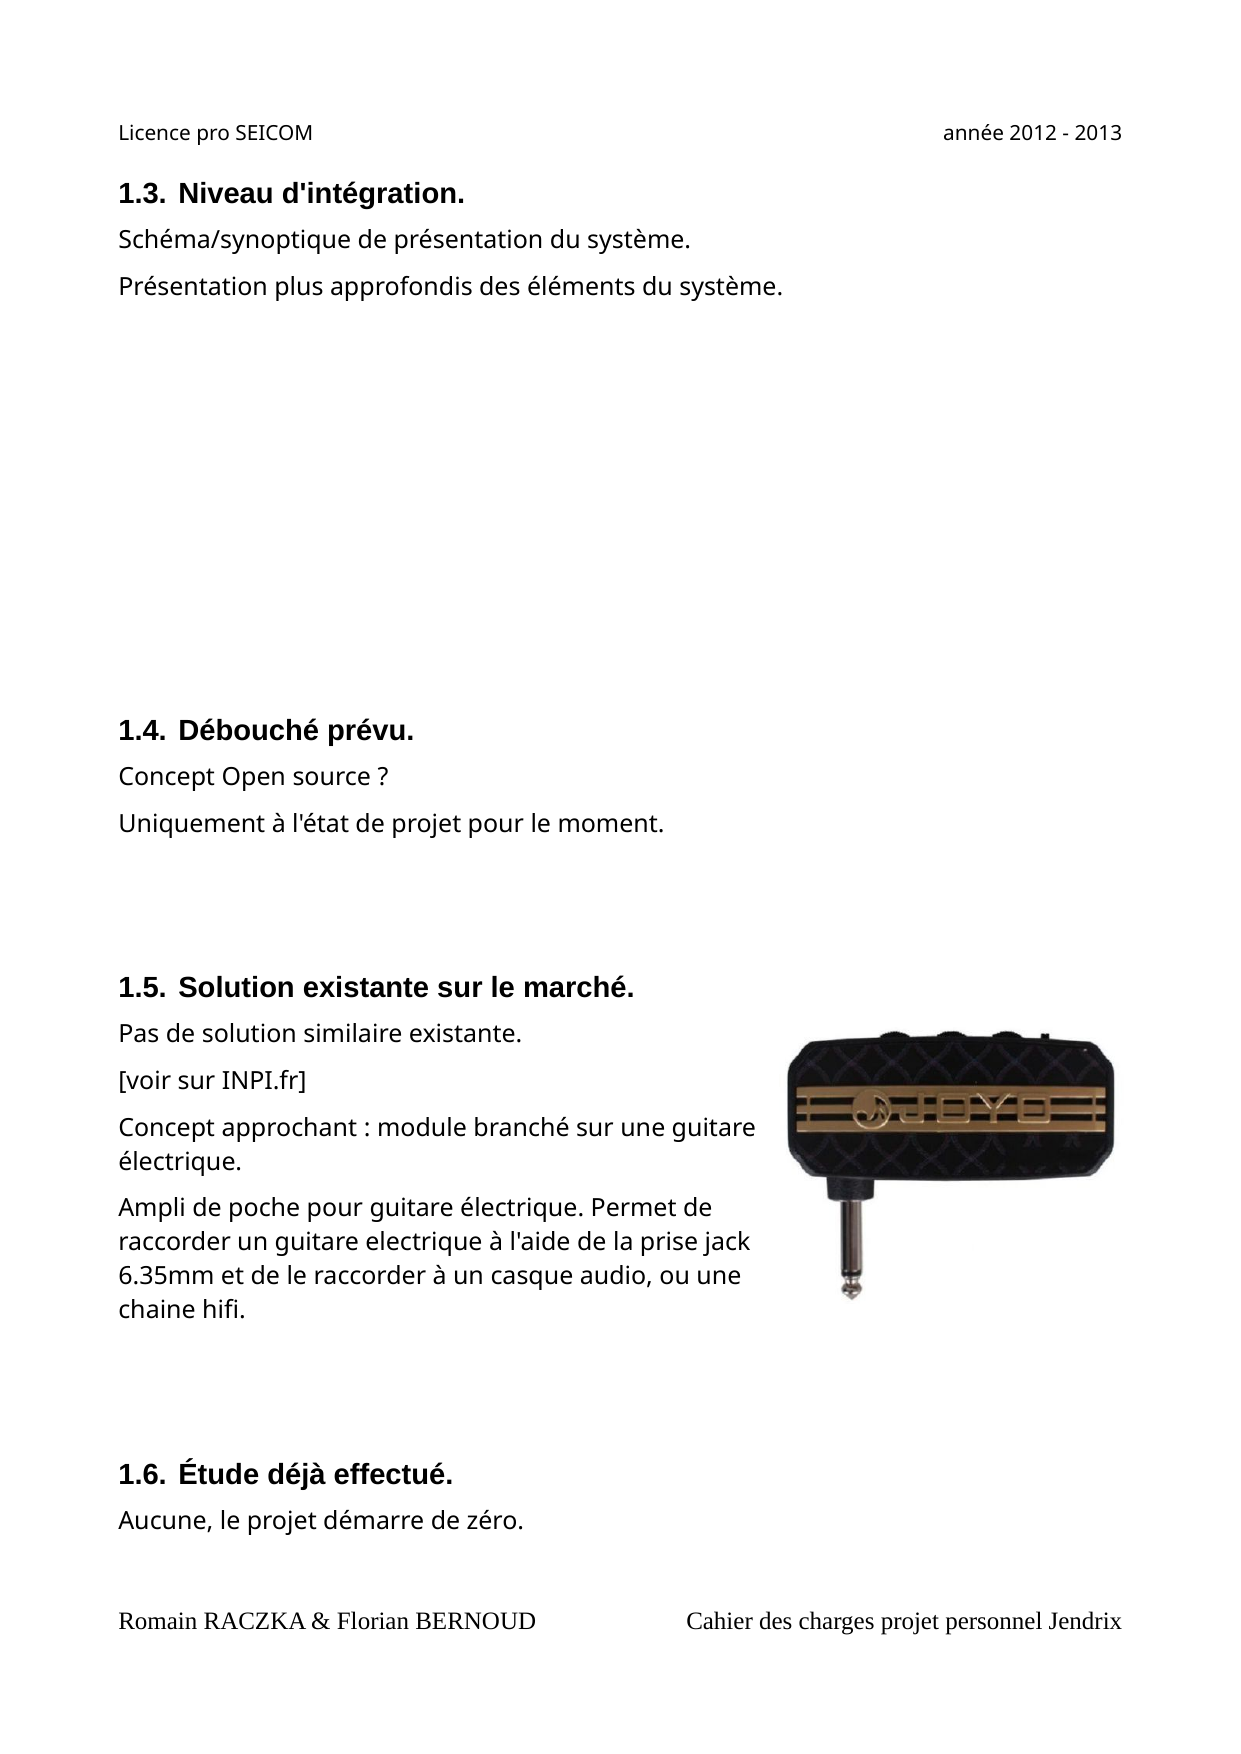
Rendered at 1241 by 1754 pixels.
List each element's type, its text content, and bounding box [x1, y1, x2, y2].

text Ampli de poche pour guitare électrique. Permet de raccorder un guitare electrique à l'aide de la prise jack 6.35mm et de le raccorder à un casque audio, ou une chaine hifi. [118, 1190, 1122, 1326]
subtitle Étude déjà effectué. [118, 1457, 1122, 1490]
text Uniquement à l'état de projet pour le moment. [118, 805, 1122, 839]
text Schéma/synoptique de présentation du système. [118, 222, 1122, 256]
subtitle Débouché prévu. [118, 713, 1122, 746]
text Aucune, le projet démarre de zéro. [118, 1503, 1122, 1537]
text Concept approchant : module branché sur une guitare électrique. [118, 1109, 774, 1177]
text Présentation plus approfondis des éléments du système. [118, 269, 1122, 303]
text Pas de solution similaire existante. [118, 1016, 1122, 1050]
text [voir sur INPI.fr] [118, 1063, 774, 1097]
picture [774, 1027, 1125, 1306]
subtitle Solution existante sur le marché. [118, 970, 1122, 1003]
subtitle Niveau d'intégration. [118, 176, 1122, 209]
text Concept Open source ? [118, 759, 1122, 793]
